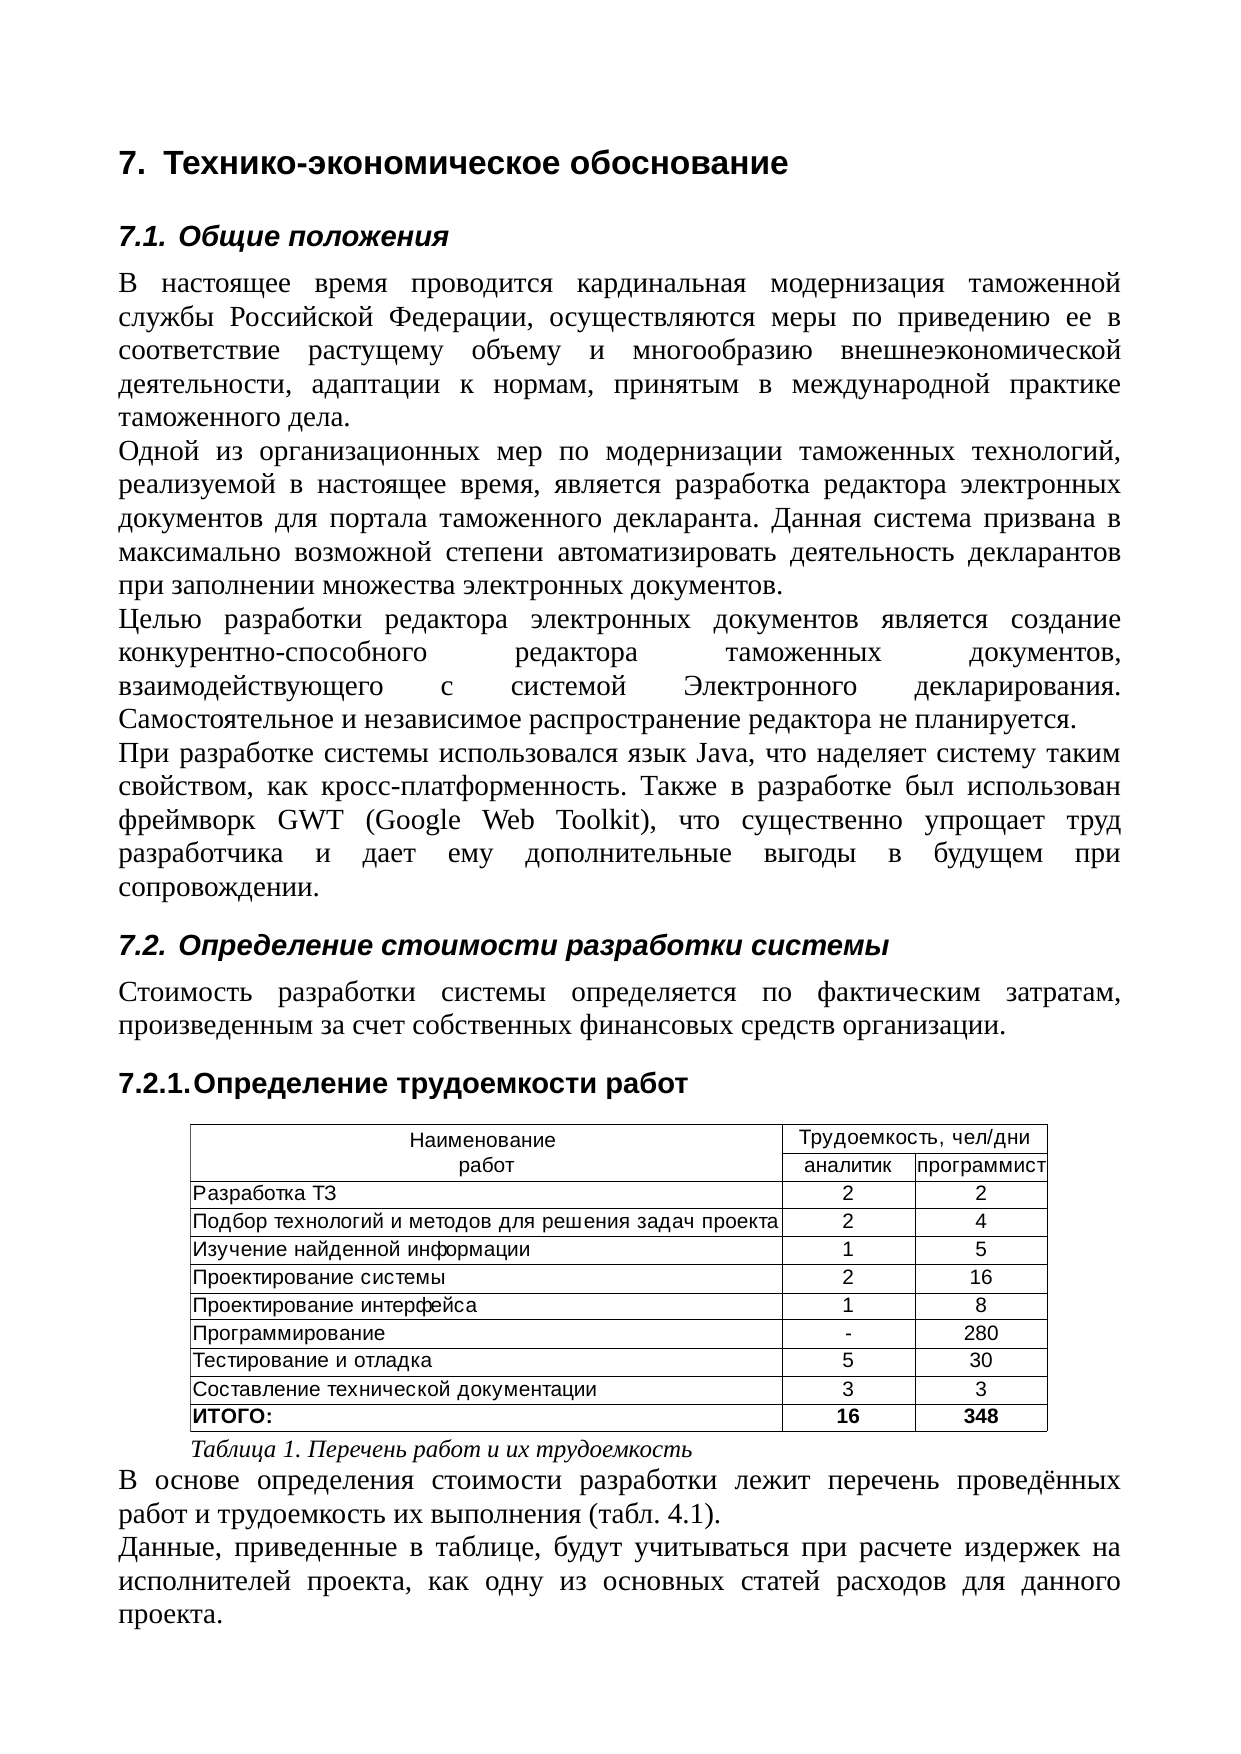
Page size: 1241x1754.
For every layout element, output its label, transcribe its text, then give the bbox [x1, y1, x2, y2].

text Одной из организационных мер по модернизации таможенных технологий, реализуемой в настоящее время, является разработка редактора электронных документов для портала таможенного декларанта. Данная система призвана в максимально возможной степени автоматизировать деятельность декларантов при заполнении множества электронных документов. [118, 433, 1122, 601]
subtitle Определение трудоемкости работ [118, 1066, 1122, 1099]
text В настоящее время проводится кардинальная модернизация таможенной службы Российской Федерации, осуществляются меры по приведению ее в соответствие растущему объему и многообразию внешнеэкономической деятельности, адаптации к нормам, принятым в международной практике таможенного дела. [118, 265, 1122, 433]
subtitle Определение стоимости разработки системы [118, 928, 1122, 961]
text Данные, приведенные в таблице, будут учитываться при расчете издержек на исполнителей проекта, как одну из основных статей расходов для данного проекта. [118, 1529, 1122, 1630]
subtitle Общие положения [118, 219, 1122, 253]
text Таблица 1. Перечень работ и их трудоемкость [190, 1124, 1050, 1462]
text В основе определения стоимости разработки лежит перечень проведённых работ и трудоемкость их выполнения (табл. 4.1). [118, 1112, 1122, 1529]
text Целью разработки редактора электронных документов является создание конкурентно-способного редактора таможенных документов, взаимодействующего с системой Электронного декларирования. Самостоятельное и независимое распространение редактора не планируется. [118, 601, 1122, 735]
subtitle Технико-экономическое обоснование [118, 143, 1122, 182]
text Стоимость разработки системы определяется по фактическим затратам, произведенным за счет собственных финансовых средств организации. [118, 974, 1122, 1041]
text При разработке системы использовался язык Java, что наделяет систему таким свойством, как кросс-платформенность. Также в разработке был использован фреймворк GWT (Google Web Toolkit), что существенно упрощает труд разработчика и дает ему дополнительные выгоды в будущем при сопровождении. [118, 735, 1122, 903]
